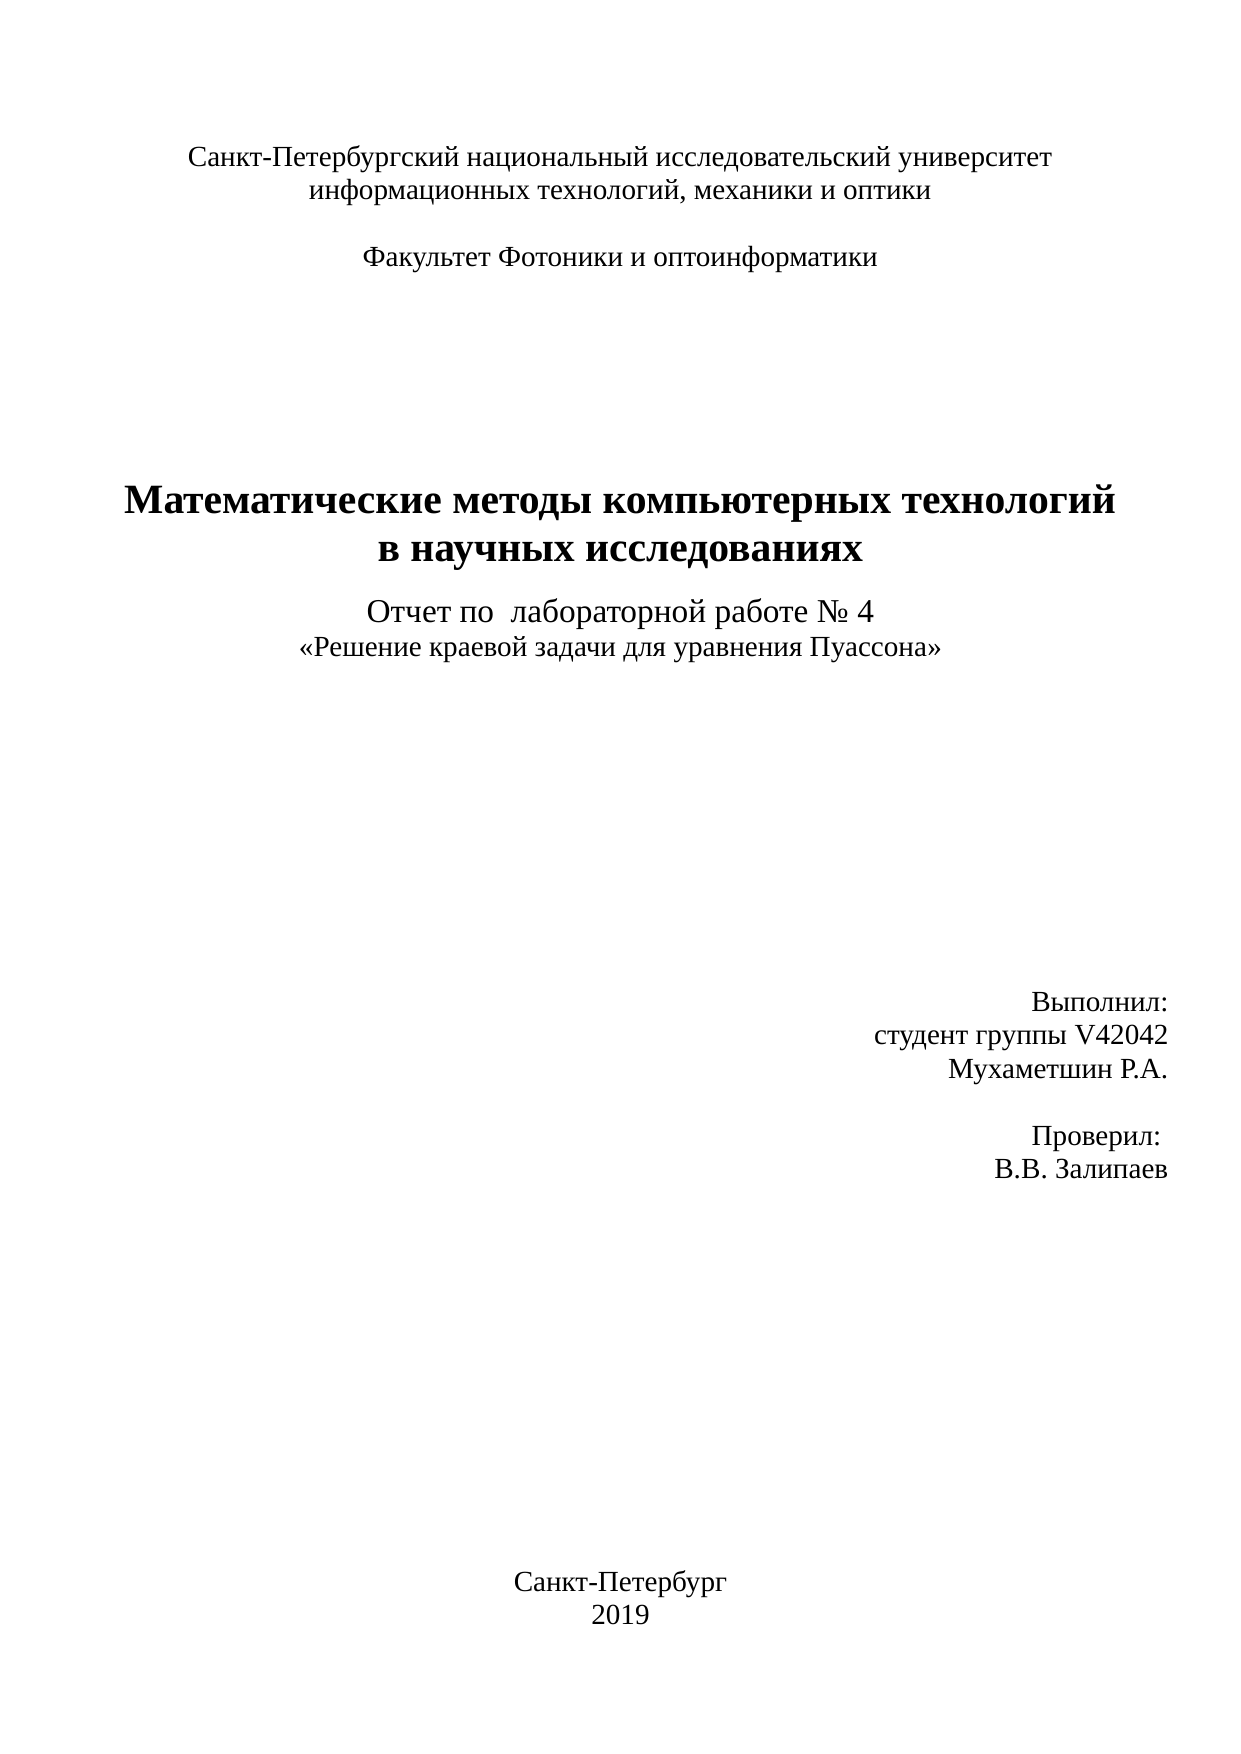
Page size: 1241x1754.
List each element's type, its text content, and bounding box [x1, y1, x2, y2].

text Проверил: В.В. Залипаев [797, 1118, 1168, 1185]
text Математические методы компьютерных технологий в научных исследованиях [118, 474, 1122, 570]
subtitle Санкт-Петербургский национальный исследовательский университет информационных технологий, механики и оптики [118, 139, 1122, 206]
text 2019 [118, 1597, 1122, 1631]
text Выполнил: студент группы V42042 [797, 984, 1168, 1051]
text «Решение краевой задачи для уравнения Пуассона» [118, 629, 1122, 663]
text Санкт-Петербург [118, 1564, 1122, 1597]
text Факультет Фотоники и оптоинформатики [118, 239, 1122, 273]
subtitle Отчет по лабораторной работе № 4 [118, 591, 1122, 629]
text Мухаметшин Р.А. [797, 1051, 1168, 1084]
